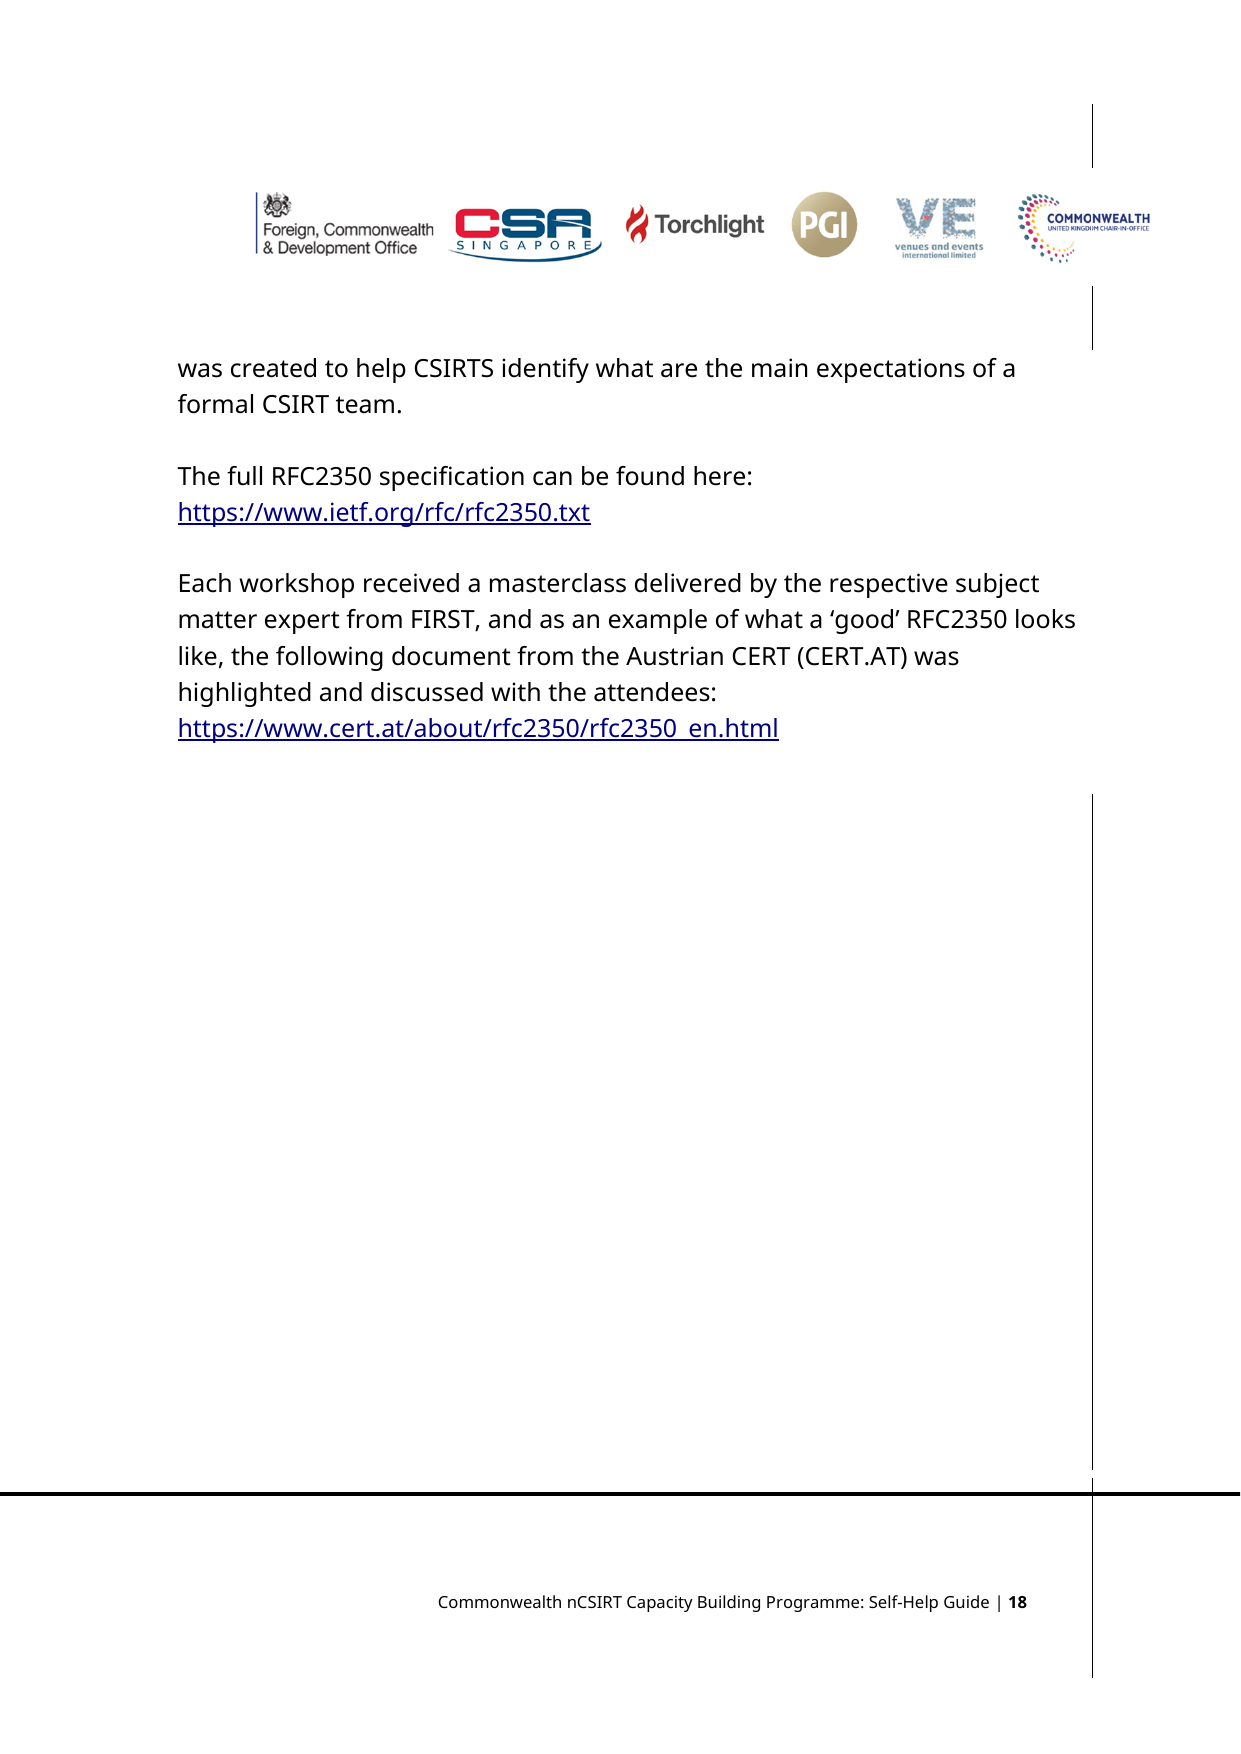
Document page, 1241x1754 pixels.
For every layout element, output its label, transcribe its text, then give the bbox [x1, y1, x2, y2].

text Each workshop received a masterclass delivered by the respective subject matter expert from FIRST, and as an example of what a ‘good’ RFC2350 looks like, the following document from the Austrian CERT (CERT.AT) was highlighted and discussed with the attendees: https://www.cert.at/about/rfc2350/rfc2350_en.html [177, 566, 1092, 744]
text was created to help CSIRTS identify what are the main expectations of a formal CSIRT team. [177, 351, 1092, 421]
text The full RFC2350 specification can be found here: https://www.ietf.org/rfc/rfc2350.txt [177, 458, 1092, 528]
